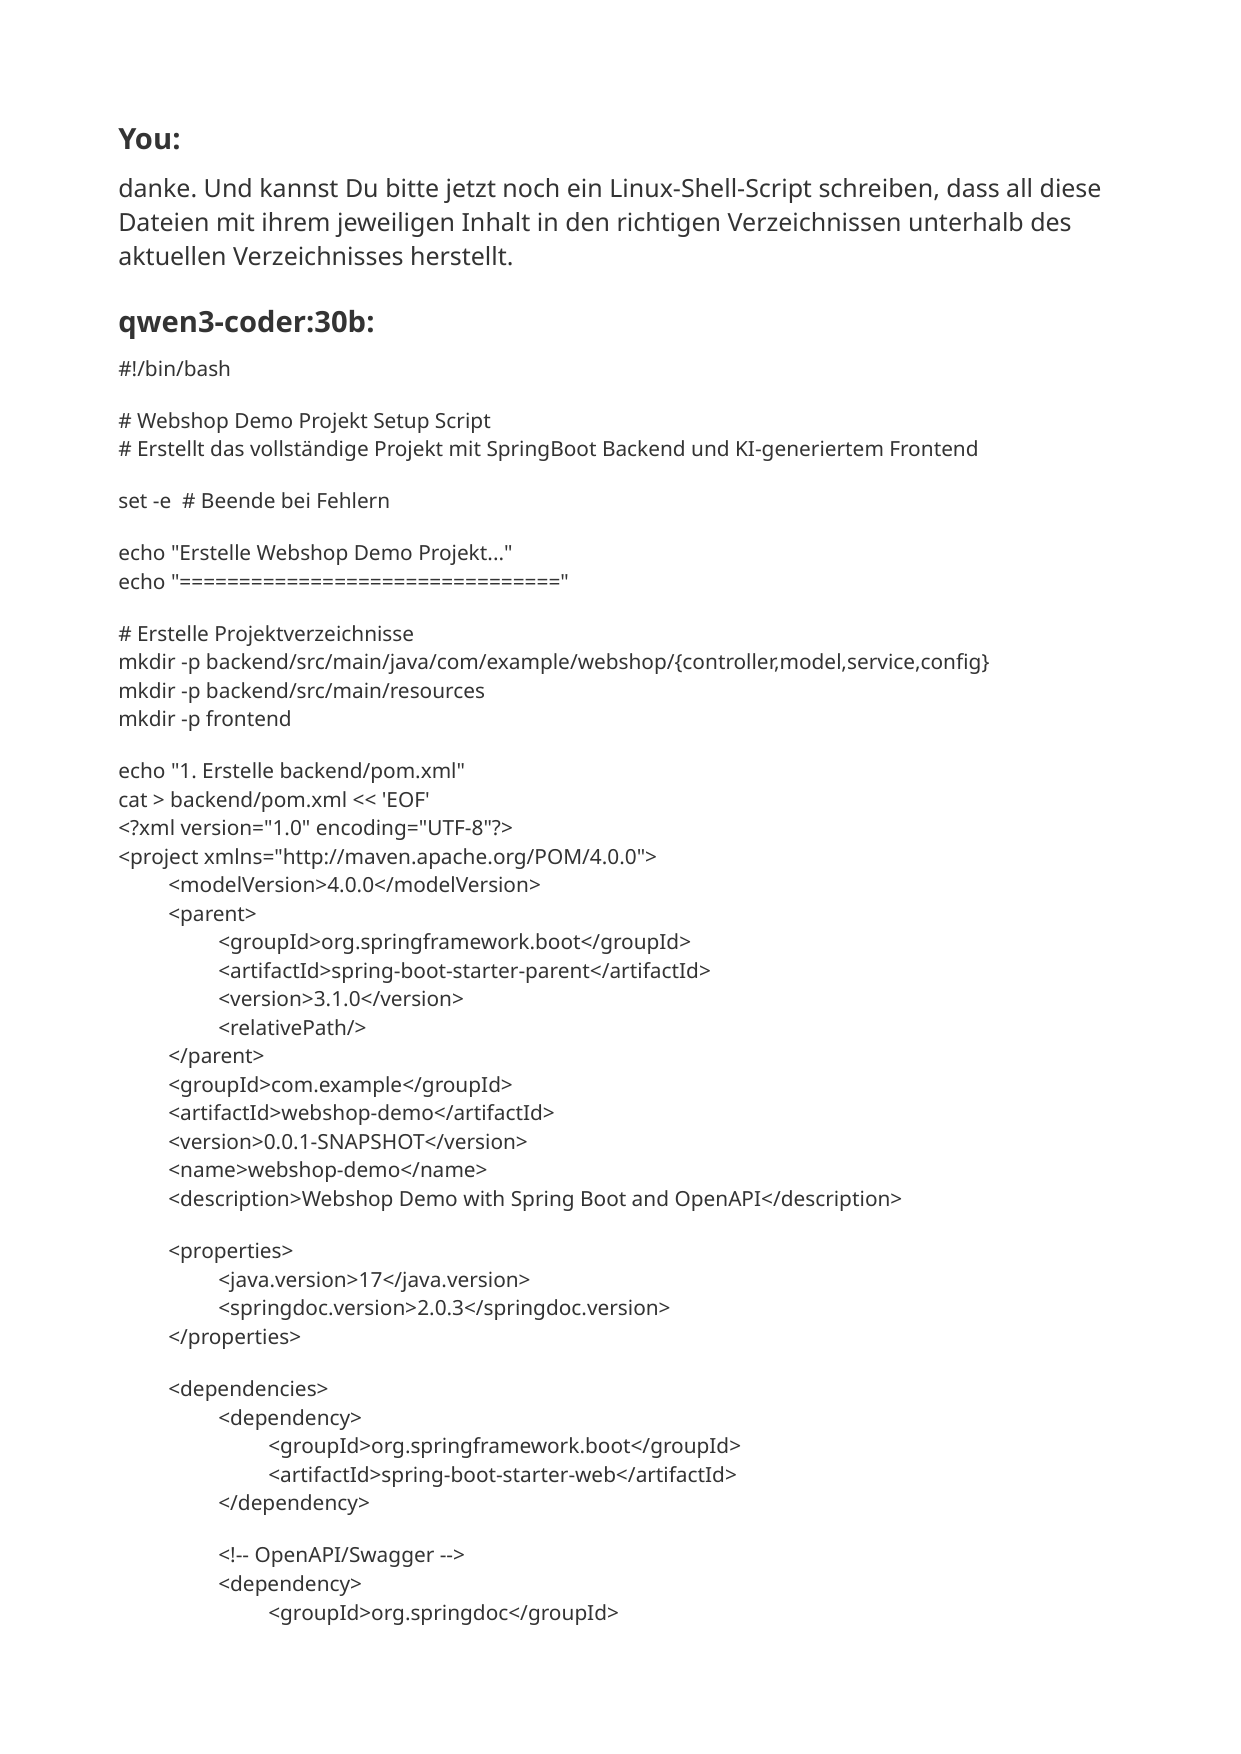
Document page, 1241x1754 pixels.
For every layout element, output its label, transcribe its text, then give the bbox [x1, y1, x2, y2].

text <artifactId>spring-boot-starter-parent</artifactId> [118, 956, 1122, 984]
text <dependencies> [118, 1374, 1122, 1403]
text <project xmlns="http://maven.apache.org/POM/4.0.0"> [118, 842, 1122, 870]
text mkdir -p frontend [118, 704, 1122, 733]
text # Erstellt das vollständige Projekt mit SpringBoot Backend und KI-generiertem Frontend [118, 434, 1122, 463]
text danke. Und kannst Du bitte jetzt noch ein Linux-Shell-Script schreiben, dass all diese Dateien mit ihrem jeweiligen Inhalt in den richtigen Verzeichnissen unterhalb des aktuellen Verzeichnisses herstellt. [118, 170, 1122, 272]
text </parent> [118, 1041, 1122, 1070]
text <modelVersion>4.0.0</modelVersion> [118, 870, 1122, 899]
text echo "================================" [118, 567, 1122, 595]
subtitle qwen3-coder:30b: [118, 302, 1122, 341]
text </dependency> [118, 1488, 1122, 1517]
text <dependency> [118, 1403, 1122, 1431]
text <artifactId>spring-boot-starter-web</artifactId> [118, 1460, 1122, 1488]
text mkdir -p backend/src/main/resources [118, 676, 1122, 704]
subtitle You: [118, 118, 1122, 158]
text <name>webshop-demo</name> [118, 1156, 1122, 1184]
text cat > backend/pom.xml << 'EOF' [118, 785, 1122, 813]
text <springdoc.version>2.0.3</springdoc.version> [118, 1293, 1122, 1322]
text <relativePath/> [118, 1013, 1122, 1041]
text <java.version>17</java.version> [118, 1265, 1122, 1293]
text # Webshop Demo Projekt Setup Script [118, 406, 1122, 434]
text <groupId>org.springframework.boot</groupId> [118, 1431, 1122, 1460]
text <?xml version="1.0" encoding="UTF-8"?> [118, 813, 1122, 842]
text echo "1. Erstelle backend/pom.xml" [118, 756, 1122, 785]
text <parent> [118, 899, 1122, 927]
text echo "Erstelle Webshop Demo Projekt..." [118, 538, 1122, 567]
text #!/bin/bash [118, 354, 1122, 382]
text </properties> [118, 1322, 1122, 1351]
text mkdir -p backend/src/main/java/com/example/webshop/{controller,model,service,config} [118, 647, 1122, 676]
text set -e # Beende bei Fehlern [118, 486, 1122, 515]
text <groupId>org.springframework.boot</groupId> [118, 927, 1122, 956]
text <description>Webshop Demo with Spring Boot and OpenAPI</description> [118, 1184, 1122, 1213]
text <properties> [118, 1236, 1122, 1265]
text <dependency> [118, 1569, 1122, 1598]
text <groupId>com.example</groupId> [118, 1070, 1122, 1098]
text <groupId>org.springdoc</groupId> [118, 1598, 1122, 1626]
text <version>3.1.0</version> [118, 984, 1122, 1013]
text <version>0.0.1-SNAPSHOT</version> [118, 1127, 1122, 1156]
text <!-- OpenAPI/Swagger --> [118, 1541, 1122, 1569]
text <artifactId>webshop-demo</artifactId> [118, 1098, 1122, 1127]
text # Erstelle Projektverzeichnisse [118, 619, 1122, 647]
